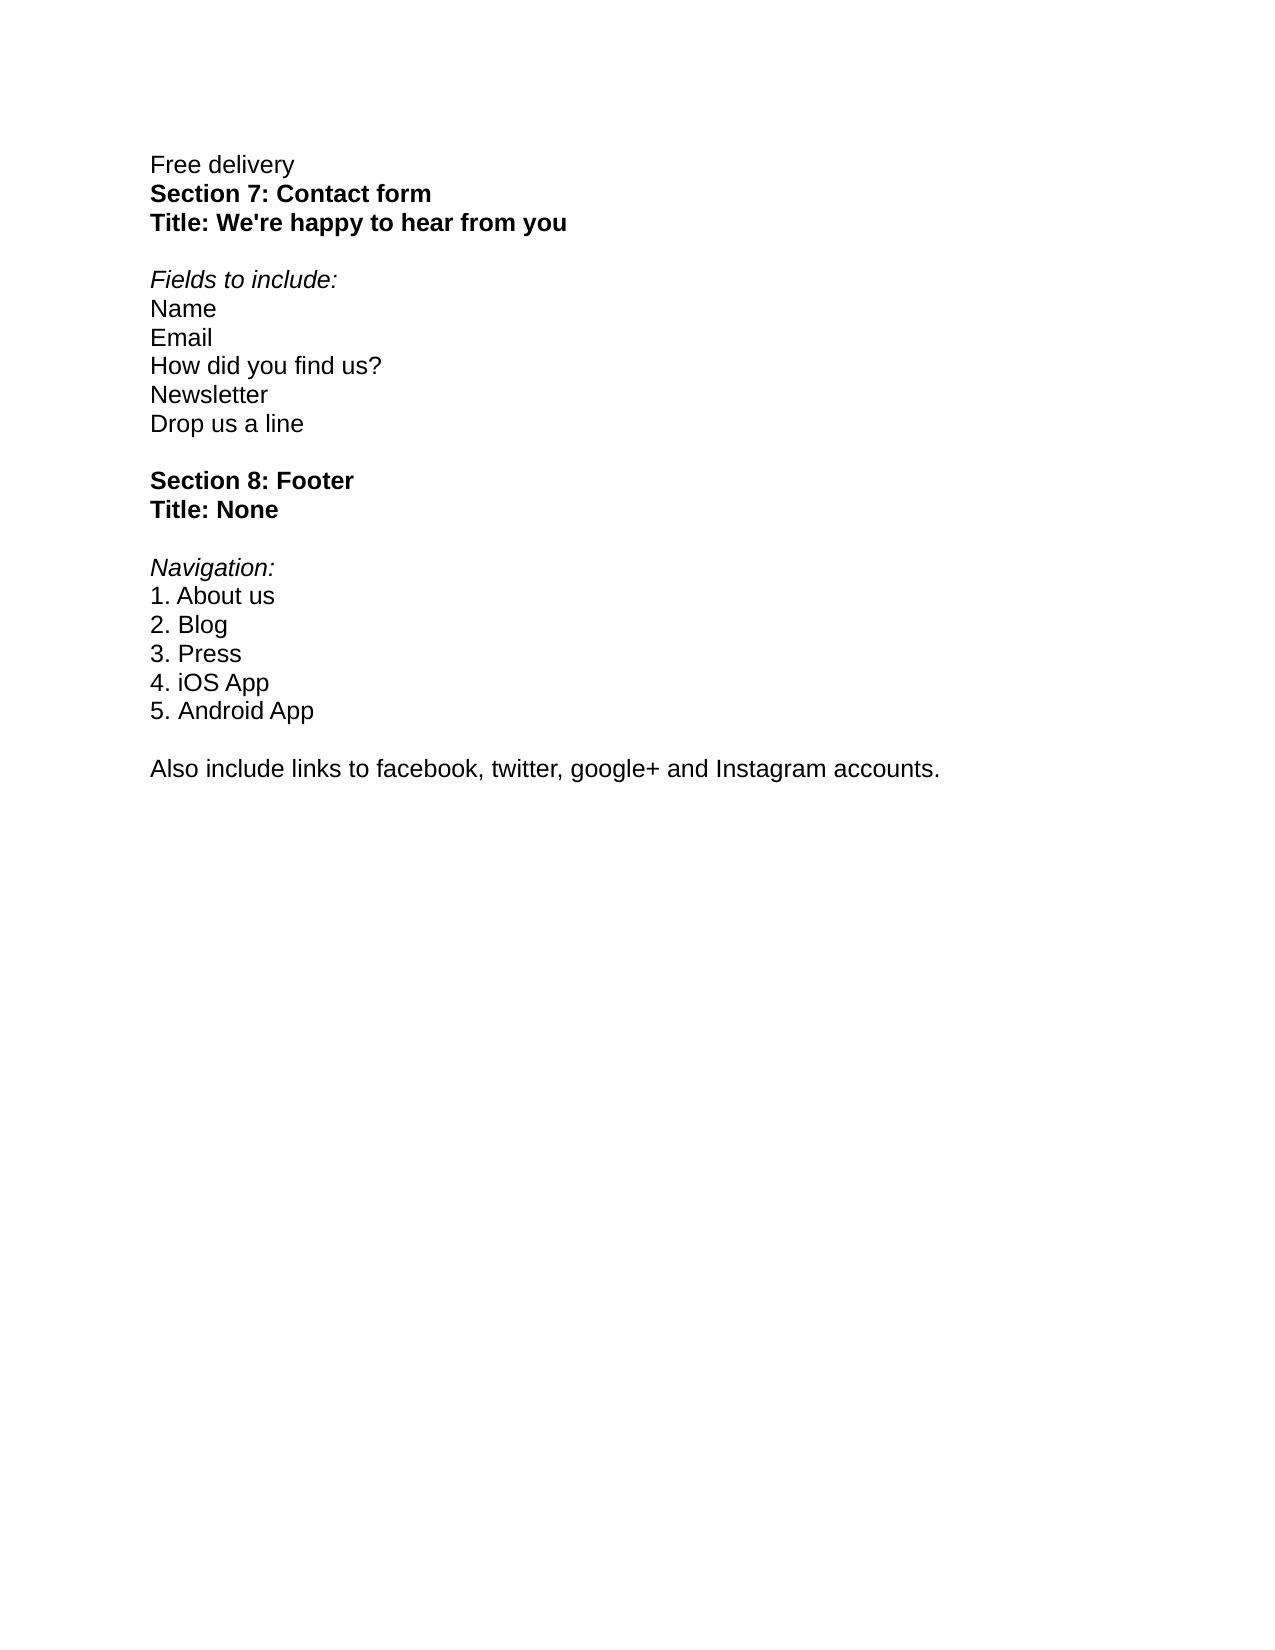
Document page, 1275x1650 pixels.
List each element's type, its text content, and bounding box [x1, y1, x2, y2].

text Fields to include: [150, 265, 1125, 294]
subtitle Section 7: Contact form [150, 179, 1125, 207]
subtitle Section 8: Footer [150, 466, 1125, 495]
text Navigation: [150, 552, 1125, 581]
text Free delivery [150, 150, 1125, 179]
text How did you find us? [150, 351, 1125, 380]
subtitle Also include links to facebook, twitter, google+ and Instagram accounts. [150, 754, 1125, 782]
text 1. About us [150, 581, 1125, 610]
subtitle Title: None [150, 495, 1125, 524]
text 5. Android App [150, 696, 1125, 725]
subtitle Title: We're happy to hear from you [150, 207, 1125, 236]
text Drop us a line [150, 409, 1125, 437]
text 4. iOS App [150, 667, 1125, 696]
text 3. Press [150, 639, 1125, 667]
text Newsletter [150, 380, 1125, 409]
text 2. Blog [150, 610, 1125, 639]
text Name [150, 294, 1125, 322]
text Email [150, 322, 1125, 351]
